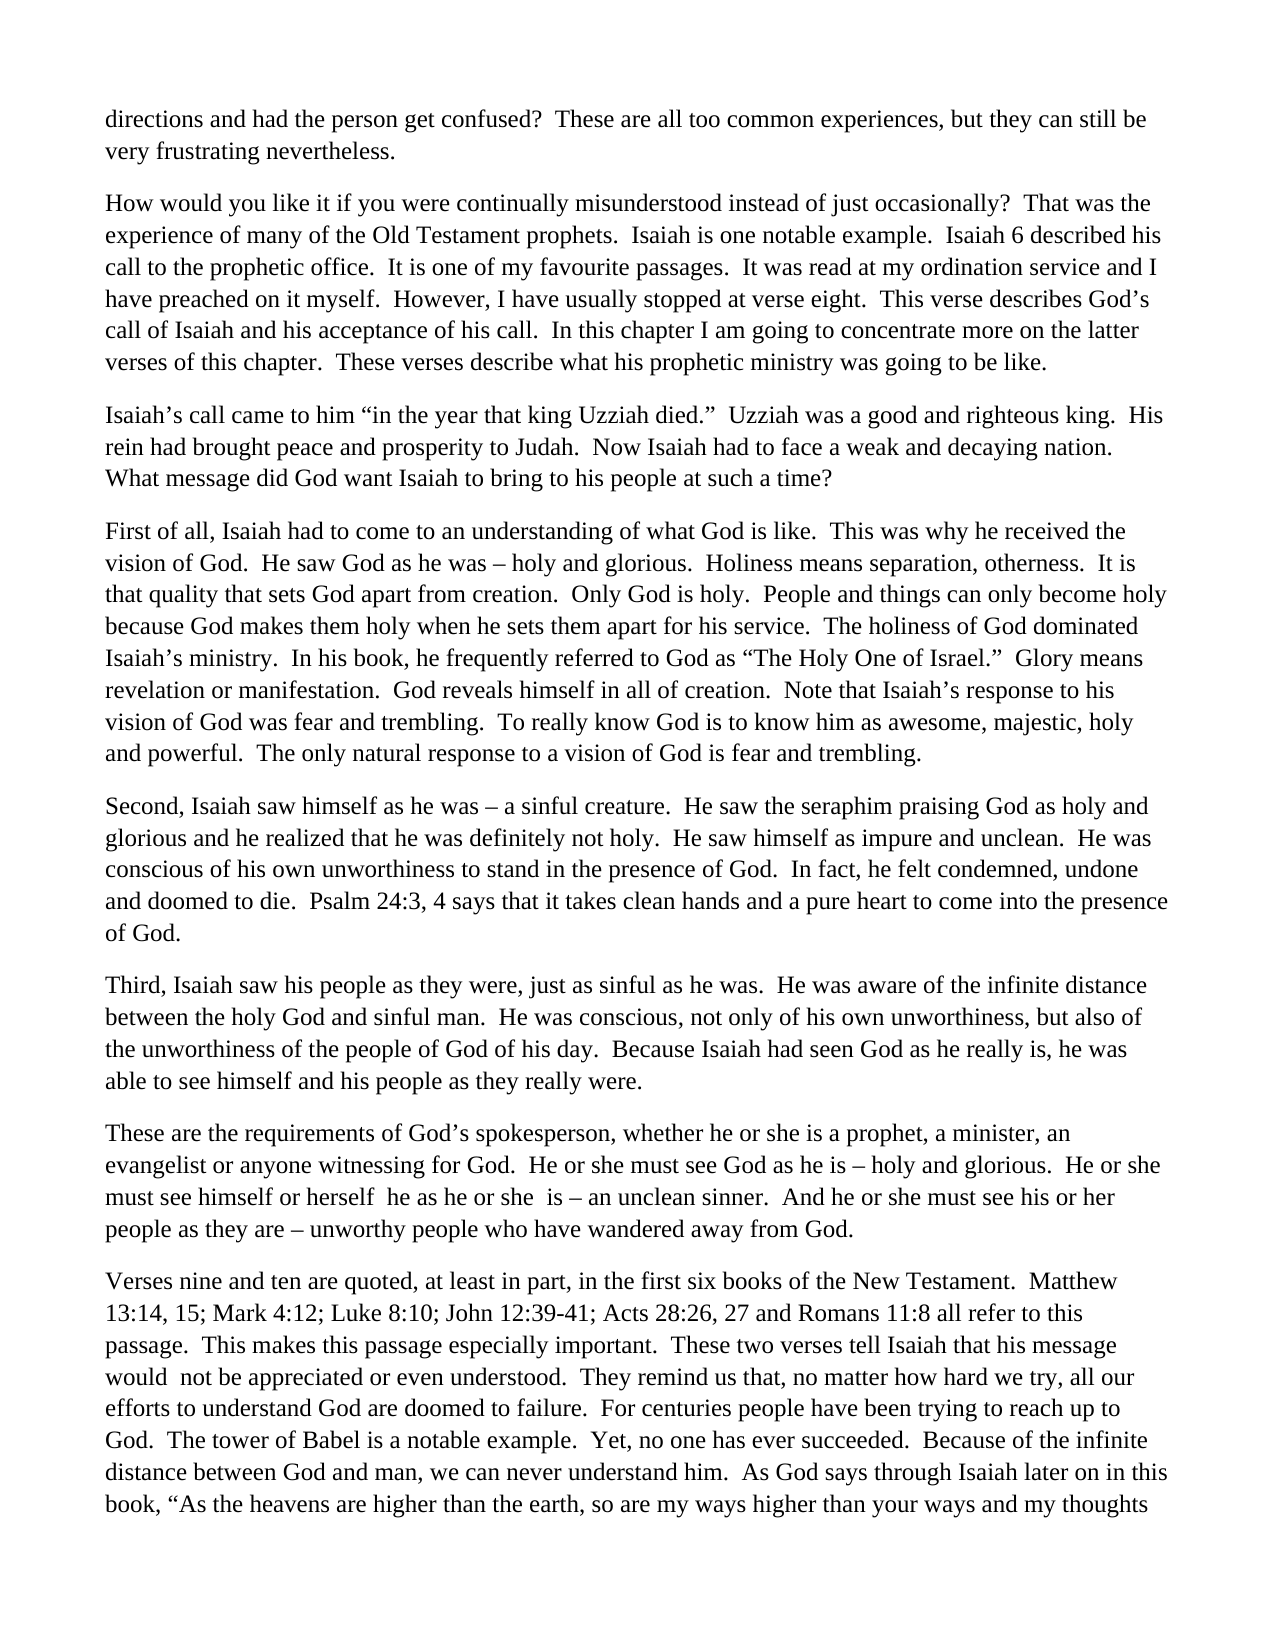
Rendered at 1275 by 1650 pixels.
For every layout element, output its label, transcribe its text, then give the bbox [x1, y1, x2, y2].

text Third, Isaiah saw his people as they were, just as sinful as he was. He was aware of the infinite distance between the holy God and sinful man. He was conscious, not only of his own unworthiness, but also of the unworthiness of the people of God of his day. Because Isaiah had seen God as he really is, he was able to see himself and his people as they really were. [105, 972, 1170, 1095]
text Second, Isaiah saw himself as he was – a sinful creature. He saw the seraphim praising God as holy and glorious and he realized that he was definitely not holy. He saw himself as impure and unclean. He was conscious of his own unworthiness to stand in the presence of God. In fact, he felt condemned, undone and doomed to die. Psalm 24:3, 4 says that it takes clean hands and a pure heart to come into the presence of God. [105, 792, 1170, 947]
text Isaiah’s call came to him “in the year that king Uzziah died.” Uzziah was a good and righteous king. His rein had brought peace and prosperity to Judah. Now Isaiah had to face a weak and decaying nation. What message did God want Isaiah to bring to his people at such a time? [105, 401, 1170, 492]
text Verses nine and ten are quoted, at least in part, in the first six books of the New Testament. Matthew 13:14, 15; Mark 4:12; Luke 8:10; John 12:39-41; Acts 28:26, 27 and Romans 11:8 all refer to this passage. This makes this passage especially important. These two verses tell Isaiah that his message would not be appreciated or even understood. They remind us that, no matter how hard we try, all our efforts to understand God are doomed to failure. For centuries people have been trying to reach up to God. The tower of Babel is a notable example. Yet, no one has ever succeeded. Because of the infinite distance between God and man, we can never understand him. As God says through Isaiah later on in this book, “As the heavens are higher than the earth, so are my ways higher than your ways and my thoughts [105, 1267, 1170, 1518]
text How would you like it if you were continually misunderstood instead of just occasionally? That was the experience of many of the Old Testament prophets. Isaiah is one notable example. Isaiah 6 described his call to the prophetic office. It is one of my favourite passages. It was read at my ordination service and I have preached on it myself. However, I have usually stopped at verse eight. This verse describes God’s call of Isaiah and his acceptance of his call. In this chapter I am going to concentrate more on the latter verses of this chapter. These verses describe what his prophetic ministry was going to be like. [105, 189, 1170, 376]
text These are the requirements of God’s spokesperson, whether he or she is a prophet, a minister, an evangelist or anyone witnessing for God. He or she must see God as he is – holy and glorious. He or she must see himself or herself he as he or she is – an unclean sinner. And he or she must see his or her people as they are – unworthy people who have wandered away from God. [105, 1119, 1170, 1243]
text directions and had the person get confused? These are all too common experiences, but they can still be very frustrating nevertheless. [105, 105, 1170, 164]
text First of all, Isaiah had to come to an understanding of what God is like. This was why he received the vision of God. He saw God as he was – holy and glorious. Holiness means separation, otherness. It is that quality that sets God apart from creation. Only God is holy. People and things can only become holy because God makes them holy when he sets them apart for his service. The holiness of God dominated Isaiah’s ministry. In his book, he frequently referred to God as “The Holy One of Israel.” Glory means revelation or manifestation. God reveals himself in all of creation. Note that Isaiah’s response to his vision of God was fear and trembling. To really know God is to know him as awesome, majestic, holy and powerful. The only natural response to a vision of God is fear and trembling. [105, 517, 1170, 767]
